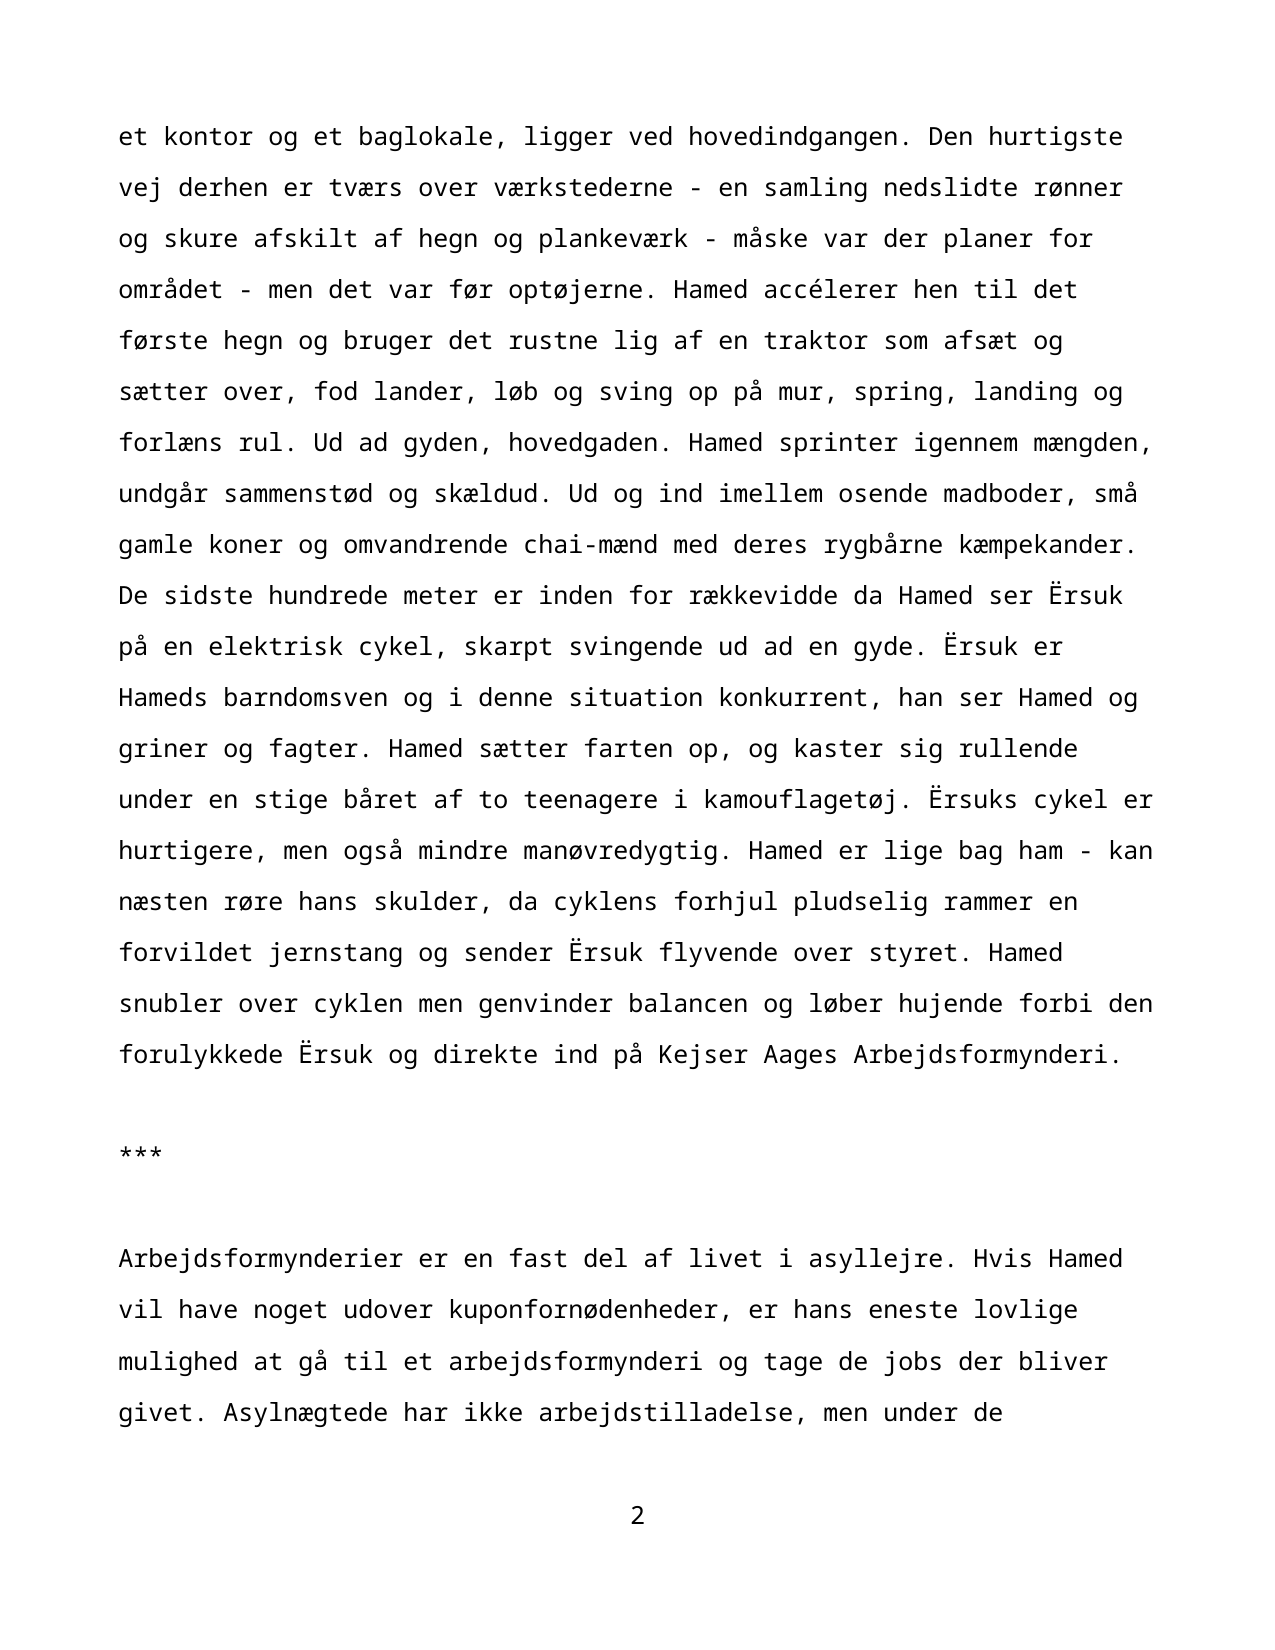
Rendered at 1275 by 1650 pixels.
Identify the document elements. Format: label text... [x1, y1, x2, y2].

text et kontor og et baglokale, ligger ved hovedindgangen. Den hurtigste vej derhen er tværs over værkstederne - en samling nedslidte rønner og skure afskilt af hegn og plankeværk - måske var der planer for området - men det var før optøjerne. Hamed accélerer hen til det første hegn og bruger det rustne lig af en traktor som afsæt og sætter over, fod lander, løb og sving op på mur, spring, landing og forlæns rul. Ud ad gyden, hovedgaden. Hamed sprinter igennem mængden, undgår sammenstød og skældud. Ud og ind imellem osende madboder, små gamle koner og omvandrende chai-mænd med deres rygbårne kæmpekander. De sidste hundrede meter er inden for rækkevidde da Hamed ser Ërsuk på en elektrisk cykel, skarpt svingende ud ad en gyde. Ërsuk er Hameds barndomsven og i denne situation konkurrent, han ser Hamed og griner og fagter. Hamed sætter farten op, og kaster sig rullende under en stige båret af to teenagere i kamouflagetøj. Ërsuks cykel er hurtigere, men også mindre manøvredygtig. Hamed er lige bag ham - kan næsten røre hans skulder, da cyklens forhjul pludselig rammer en forvildet jernstang og sender Ërsuk flyvende over styret. Hamed snubler over cyklen men genvinder balancen og løber hujende forbi den forulykkede Ërsuk og direkte ind på Kejser Aages Arbejdsformynderi. [118, 118, 1157, 1071]
text Arbejdsformynderier er en fast del af livet i asyllejre. Hvis Hamed vil have noget udover kuponfornødenheder, er hans eneste lovlige mulighed at gå til et arbejdsformynderi og tage de jobs der bliver givet. Asylnægtede har ikke arbejdstilladelse, men under de [118, 1241, 1157, 1428]
text *** [118, 1139, 1157, 1173]
